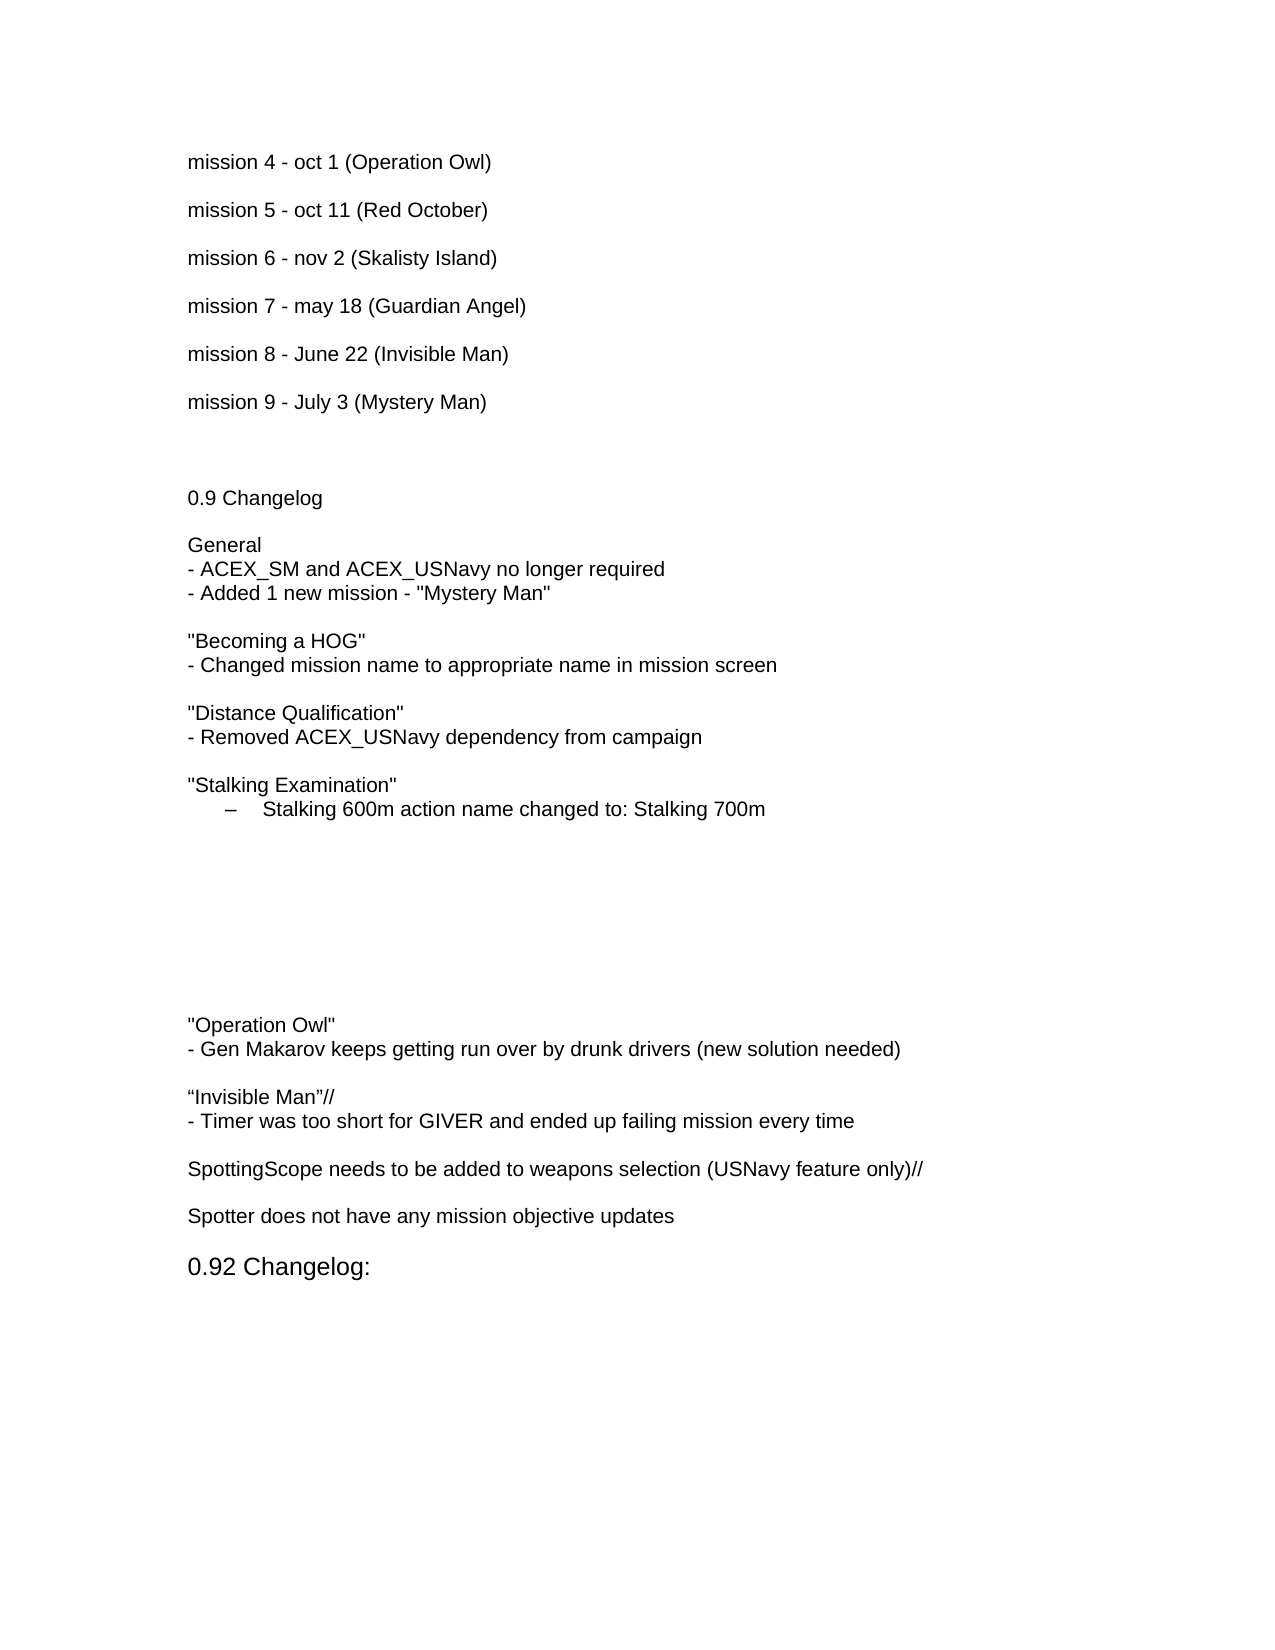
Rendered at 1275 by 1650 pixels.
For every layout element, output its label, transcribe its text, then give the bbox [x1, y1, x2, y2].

text - Timer was too short for GIVER and ended up failing mission every time [187, 1108, 1087, 1132]
text - Removed ACEX_USNavy dependency from campaign [187, 725, 1087, 749]
text - Changed mission name to appropriate name in mission screen [187, 653, 1087, 677]
text "Distance Qualification" [187, 701, 1087, 725]
text 0.9 Changelog [187, 485, 1087, 509]
text General [187, 533, 1087, 557]
list Stalking 600m action name changed to: Stalking 700m [225, 797, 1087, 821]
text mission 8 - June 22 (Invisible Man) [187, 342, 1087, 366]
text 0.92 Changelog: [187, 1252, 1087, 1281]
text Spotter does not have any mission objective updates [187, 1204, 1087, 1228]
text mission 4 - oct 1 (Operation Owl) [187, 150, 1087, 174]
text SpottingScope needs to be added to weapons selection (USNavy feature only)// [187, 1156, 1087, 1180]
text “Invisible Man”// [187, 1084, 1087, 1108]
text - Gen Makarov keeps getting run over by drunk drivers (new solution needed) [187, 1037, 1087, 1061]
text - Added 1 new mission - "Mystery Man" [187, 581, 1087, 605]
text mission 5 - oct 11 (Red October) [187, 198, 1087, 222]
text - ACEX_SM and ACEX_USNavy no longer required [187, 557, 1087, 581]
text mission 9 - July 3 (Mystery Man) [187, 389, 1087, 413]
text mission 7 - may 18 (Guardian Angel) [187, 294, 1087, 318]
text "Becoming a HOG" [187, 629, 1087, 653]
text mission 6 - nov 2 (Skalisty Island) [187, 246, 1087, 270]
text "Stalking Examination" [187, 773, 1087, 797]
text "Operation Owl" [187, 1013, 1087, 1037]
